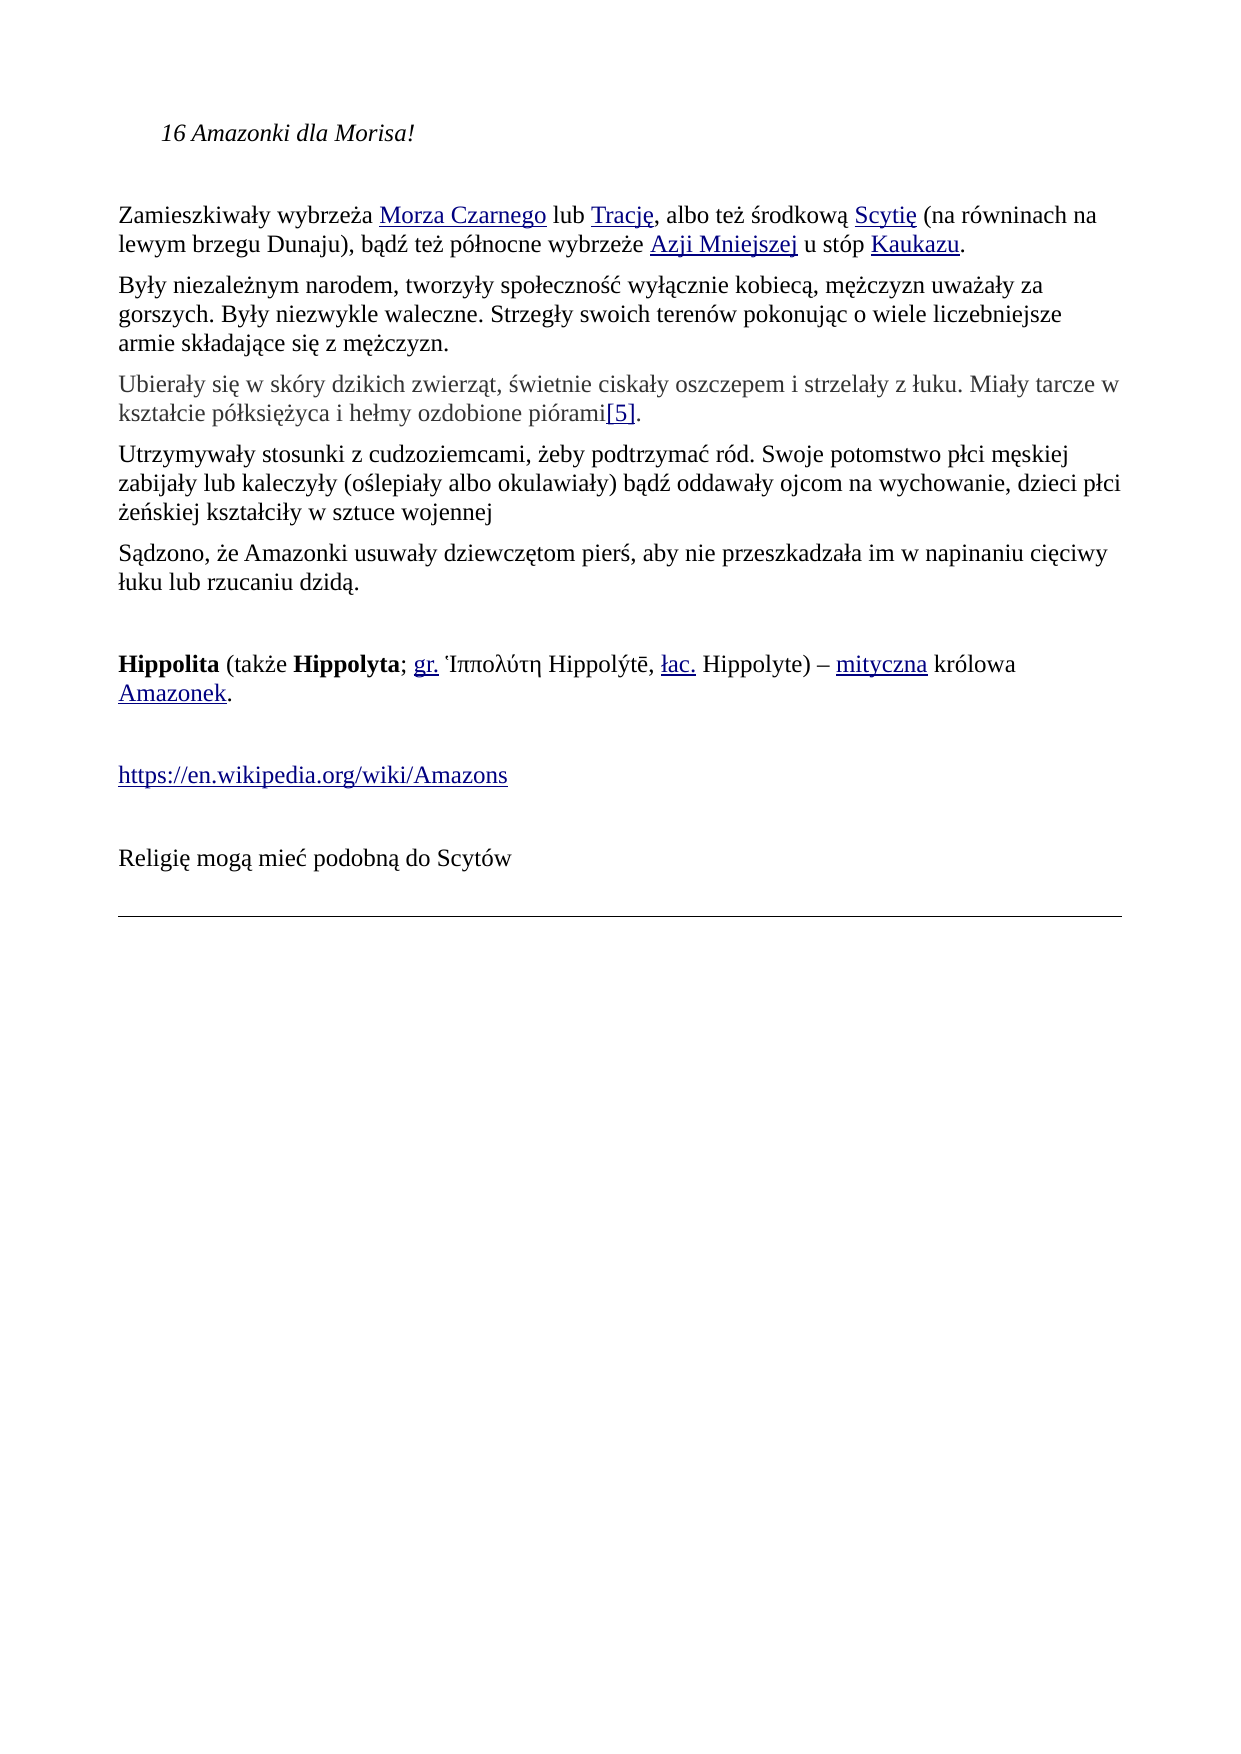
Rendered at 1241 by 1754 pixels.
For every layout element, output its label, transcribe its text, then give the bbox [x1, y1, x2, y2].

text Hippolita (także Hippolyta; gr. Ἱππολύτη Hippolýtē, łac. Hippolyte) – mityczna królowa Amazonek. [118, 649, 1122, 707]
text Były niezależnym narodem, tworzyły społeczność wyłącznie kobiecą, mężczyzn uważały za gorszych. Były niezwykle waleczne. Strzegły swoich terenów pokonując o wiele liczebniejsze armie składające się z mężczyzn. [118, 271, 1122, 357]
text Ubierały się w skóry dzikich zwierząt, świetnie ciskały oszczepem i strzelały z łuku. Miały tarcze w kształcie półksiężyca i hełmy ozdobione piórami[5]. [118, 369, 1122, 427]
text Utrzymywały stosunki z cudzoziemcami, żeby podtrzymać ród. Swoje potomstwo płci męskiej zabijały lub kaleczyły (oślepiały albo okulawiały) bądź oddawały ojcom na wychowanie, dzieci płci żeńskiej kształciły w sztuce wojennej [118, 439, 1122, 526]
text Religię mogą mieć podobną do Scytów [118, 843, 1122, 872]
text Sądzono, że Amazonki usuwały dziewczętom pierś, aby nie przeszkadzała im w napinaniu cięciwy łuku lub rzucaniu dzidą. [118, 538, 1122, 596]
text Zamieszkiwały wybrzeża Morza Czarnego lub Trację, albo też środkową Scytię (na równinach na lewym brzegu Dunaju), bądź też północne wybrzeże Azji Mniejszej u stóp Kaukazu. [118, 201, 1122, 258]
text https://en.wikipedia.org/wiki/Amazons [118, 761, 1122, 789]
text 16 Amazonki dla Morisa! [118, 118, 1122, 147]
